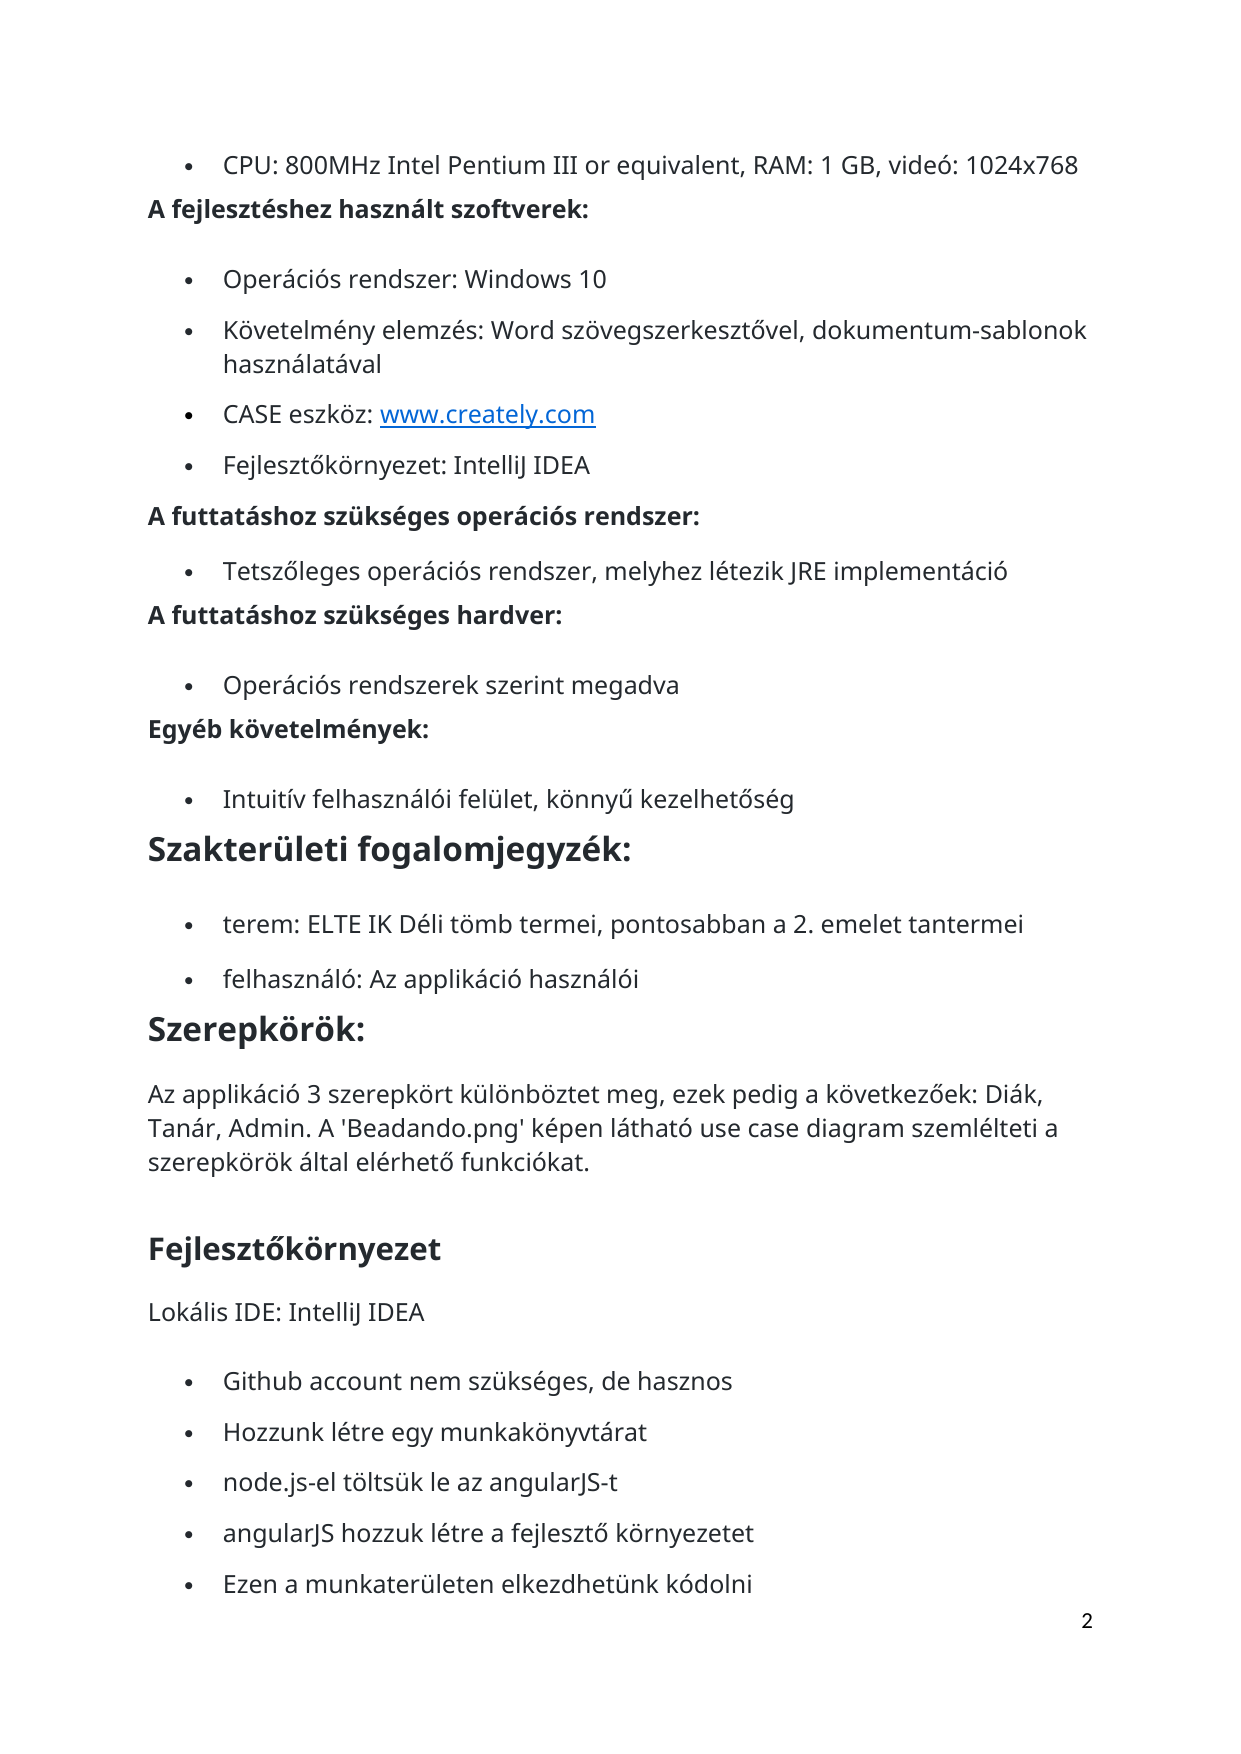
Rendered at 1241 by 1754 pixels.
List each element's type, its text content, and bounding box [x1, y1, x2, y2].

text A fejlesztéshez használt szoftverek: [148, 192, 1093, 226]
text A futtatáshoz szükséges operációs rendszer: [148, 498, 1093, 533]
text Szakterületi fogalomjegyzék: [148, 826, 1093, 871]
list felhasználó: Az applikáció használói [185, 962, 1093, 996]
list Operációs rendszerek szerint megadva [185, 667, 1093, 701]
list terem: ELTE IK Déli tömb termei, pontosabban a 2. emelet tantermei [185, 907, 1093, 941]
list Ezen a munkaterületen elkezdhetünk kódolni [185, 1567, 1093, 1601]
list node.js-el töltsük le az angularJS-t [185, 1465, 1093, 1499]
list CPU: 800MHz Intel Pentium III or equivalent, RAM: 1 GB, videó: 1024x768 [185, 148, 1093, 182]
list Intuitív felhasználói felület, könnyű kezelhetőség [185, 781, 1093, 815]
subtitle Fejlesztőkörnyezet [148, 1227, 1093, 1269]
list CASE eszköz: www.creately.com [185, 397, 1093, 431]
text Lokális IDE: IntelliJ IDEA [148, 1294, 1093, 1328]
list angularJS hozzuk létre a fejlesztő környezetet [185, 1516, 1093, 1550]
list Tetszőleges operációs rendszer, melyhez létezik JRE implementáció [185, 553, 1093, 587]
list Hozzunk létre egy munkakönyvtárat [185, 1414, 1093, 1448]
list Github account nem szükséges, de hasznos [185, 1364, 1093, 1398]
list Fejlesztőkörnyezet: IntelliJ IDEA [185, 448, 1093, 482]
list Operációs rendszer: Windows 10 [185, 262, 1093, 296]
text Egyéb követelmények: [148, 712, 1093, 746]
text A futtatáshoz szükséges hardver: [148, 598, 1093, 632]
list Követelmény elemzés: Word szövegszerkesztővel, dokumentum-sablonok használatával [185, 312, 1093, 380]
text Szerepkörök: [148, 1006, 1093, 1051]
text Az applikáció 3 szerepkört különböztet meg, ezek pedig a következőek: Diák, Tanár, Admin. A 'Beadando.png' képen látható use case diagram szemlélteti a szerepkörök által elérhető funkciókat. [148, 1076, 1093, 1179]
